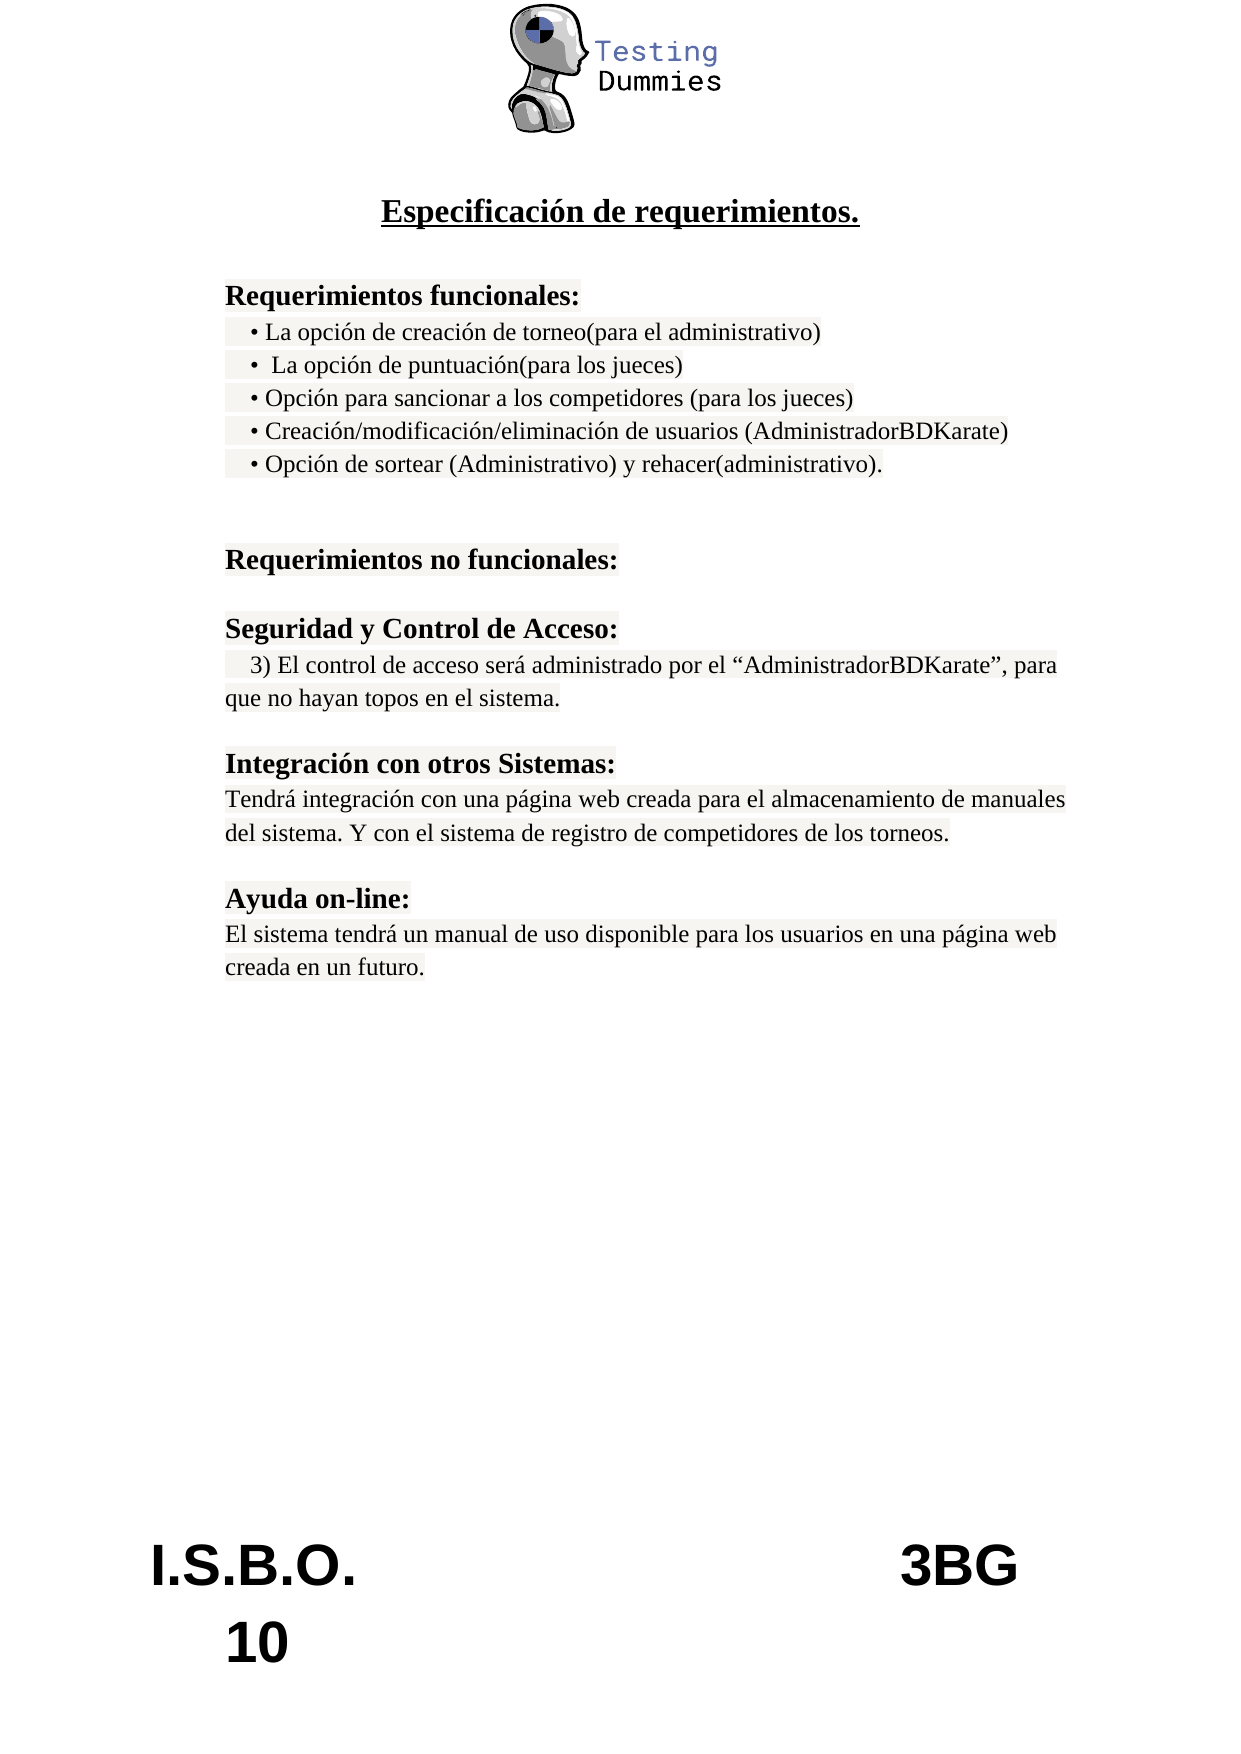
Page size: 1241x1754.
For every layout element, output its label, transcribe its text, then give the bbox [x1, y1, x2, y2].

text • Creación/modificación/eliminación de usuarios (AdministradorBDKarate) [225, 416, 1090, 445]
text 3) El control de acceso será administrado por el “AdministradorBDKarate”, para que no hayan topos en el sistema. [225, 650, 1090, 712]
text Integración con otros Sistemas: [225, 746, 1090, 779]
text • La opción de creación de torneo(para el administrativo) [225, 317, 1090, 346]
subtitle Especificación de requerimientos. [150, 192, 1090, 230]
text • La opción de puntuación(para los jueces) [225, 350, 1090, 379]
text El sistema tendrá un manual de uso disponible para los usuarios en una página web creada en un futuro. [225, 919, 1090, 1011]
text Ayuda on-line: [225, 881, 1090, 914]
text Requerimientos no funcionales: [225, 542, 1090, 576]
text • Opción de sortear (Administrativo) y rehacer(administrativo). [225, 449, 1090, 478]
text • Opción para sancionar a los competidores (para los jueces) [225, 383, 1090, 412]
text Requerimientos funcionales: [225, 278, 1090, 312]
text Seguridad y Control de Acceso: [225, 611, 1090, 645]
text Tendrá integración con una página web creada para el almacenamiento de manuales del sistema. Y con el sistema de registro de competidores de los torneos. [225, 784, 1090, 846]
